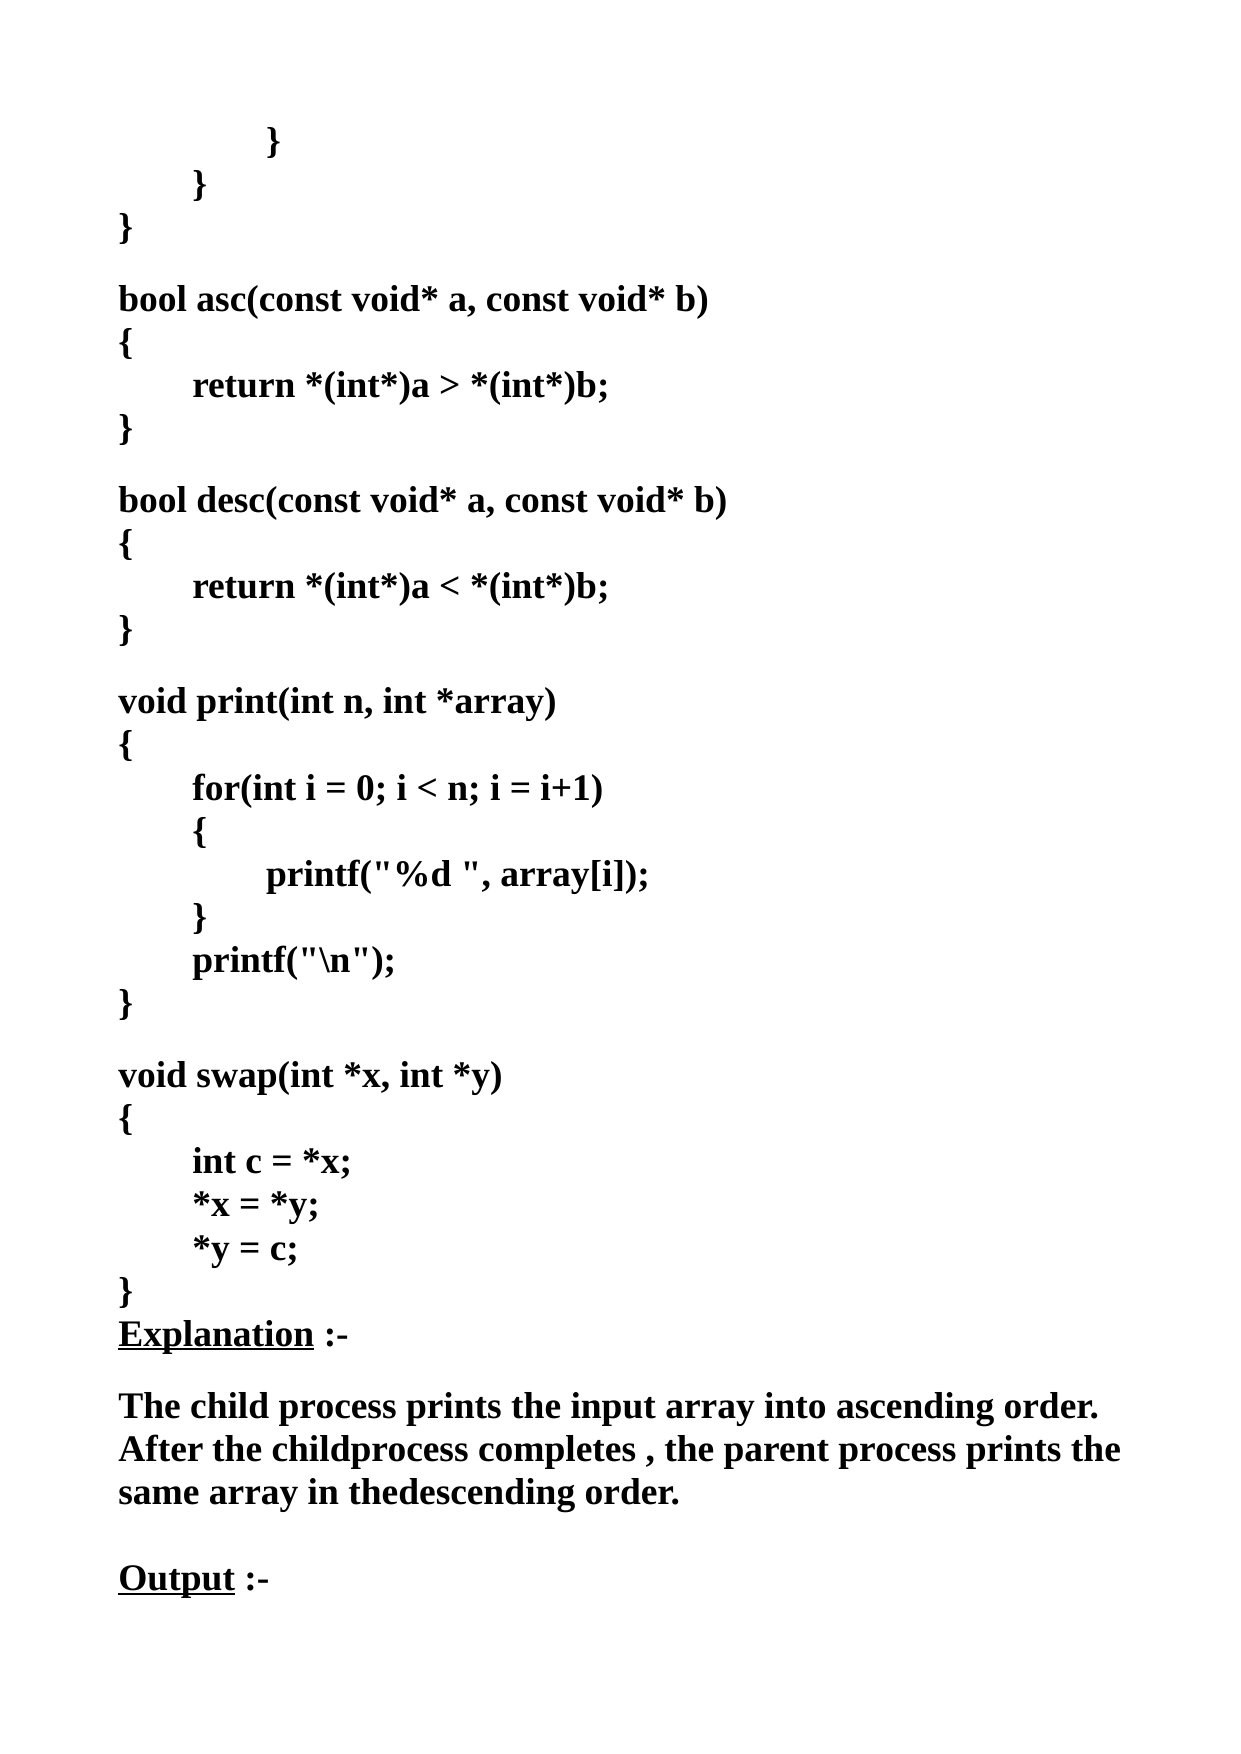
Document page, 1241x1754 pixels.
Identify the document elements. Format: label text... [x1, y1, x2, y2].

text void print(int n, int *array) [118, 679, 1122, 722]
text { [118, 808, 1122, 851]
text { [118, 1096, 1122, 1139]
text { [118, 521, 1122, 564]
text Explanation :- [118, 1311, 1122, 1354]
text } [118, 204, 1122, 247]
text printf("%d ", array[i]); [118, 851, 1122, 894]
text } [118, 406, 1122, 449]
text int c = *x; [118, 1139, 1122, 1182]
text printf("\n"); [118, 937, 1122, 981]
text bool desc(const void* a, const void* b) [118, 477, 1122, 521]
text { [118, 722, 1122, 765]
text return *(int*)a < *(int*)b; [118, 564, 1122, 607]
text Output :- [118, 1556, 1122, 1599]
text } [118, 981, 1122, 1024]
text for(int i = 0; i < n; i = i+1) [118, 765, 1122, 808]
text return *(int*)a > *(int*)b; [118, 362, 1122, 406]
text void swap(int *x, int *y) [118, 1052, 1122, 1096]
text } [118, 894, 1122, 937]
text *y = c; [118, 1225, 1122, 1268]
text } [118, 118, 1122, 161]
text { [118, 319, 1122, 362]
text } [118, 161, 1122, 204]
text The child process prints the input array into ascending order. After the childprocess completes , the parent process prints the same array in thedescending order. [118, 1383, 1122, 1512]
text *x = *y; [118, 1182, 1122, 1225]
text } [118, 1268, 1122, 1311]
text } [118, 607, 1122, 650]
text bool asc(const void* a, const void* b) [118, 276, 1122, 319]
